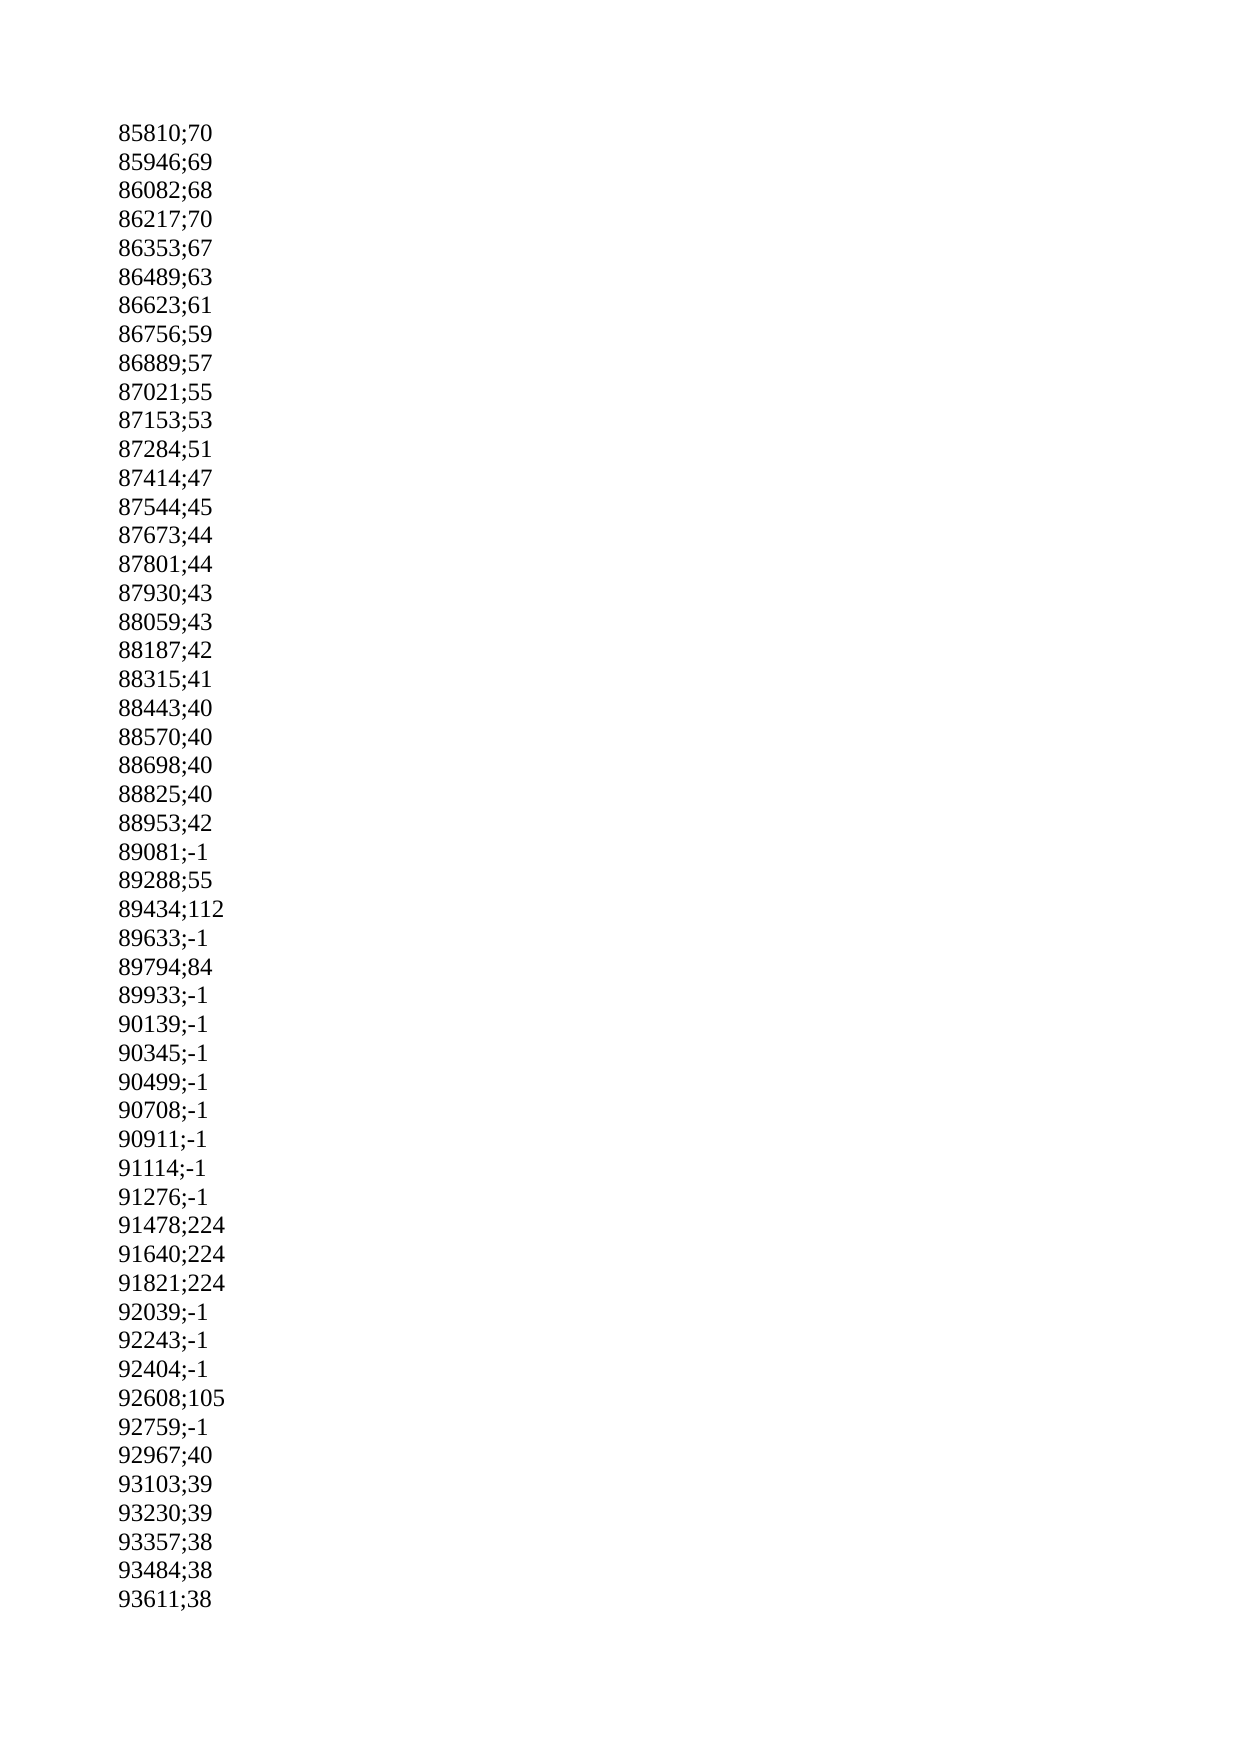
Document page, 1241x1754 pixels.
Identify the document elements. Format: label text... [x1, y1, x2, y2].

text 88187;42 [118, 636, 1122, 664]
text 92039;-1 [118, 1297, 1122, 1326]
text 87544;45 [118, 492, 1122, 521]
text 93611;38 [118, 1584, 1122, 1613]
text 87930;43 [118, 578, 1122, 607]
text 86489;63 [118, 262, 1122, 291]
text 87153;53 [118, 406, 1122, 434]
text 93357;38 [118, 1527, 1122, 1556]
text 88825;40 [118, 779, 1122, 808]
text 86623;61 [118, 291, 1122, 319]
text 87801;44 [118, 549, 1122, 578]
text 86217;70 [118, 204, 1122, 233]
text 91640;224 [118, 1239, 1122, 1268]
text 90708;-1 [118, 1096, 1122, 1124]
text 86889;57 [118, 348, 1122, 377]
text 92608;105 [118, 1383, 1122, 1412]
text 93484;38 [118, 1556, 1122, 1584]
text 88443;40 [118, 693, 1122, 722]
text 88698;40 [118, 751, 1122, 779]
text 88315;41 [118, 664, 1122, 693]
text 89794;84 [118, 952, 1122, 981]
text 90345;-1 [118, 1038, 1122, 1067]
text 89081;-1 [118, 837, 1122, 866]
text 89933;-1 [118, 981, 1122, 1009]
text 92404;-1 [118, 1354, 1122, 1383]
text 86353;67 [118, 233, 1122, 262]
text 92759;-1 [118, 1412, 1122, 1441]
text 88953;42 [118, 808, 1122, 837]
text 86756;59 [118, 319, 1122, 348]
text 89633;-1 [118, 923, 1122, 952]
text 87414;47 [118, 463, 1122, 492]
text 87284;51 [118, 434, 1122, 463]
text 93103;39 [118, 1469, 1122, 1498]
text 93230;39 [118, 1498, 1122, 1527]
text 90911;-1 [118, 1124, 1122, 1153]
text 90139;-1 [118, 1009, 1122, 1038]
text 85810;70 [118, 118, 1122, 147]
text 89288;55 [118, 866, 1122, 894]
text 88059;43 [118, 607, 1122, 636]
text 91276;-1 [118, 1182, 1122, 1211]
text 89434;112 [118, 894, 1122, 923]
text 85946;69 [118, 147, 1122, 176]
text 91821;224 [118, 1268, 1122, 1297]
text 88570;40 [118, 722, 1122, 751]
text 92967;40 [118, 1441, 1122, 1469]
text 90499;-1 [118, 1067, 1122, 1096]
text 91478;224 [118, 1211, 1122, 1239]
text 92243;-1 [118, 1326, 1122, 1354]
text 87021;55 [118, 377, 1122, 406]
text 87673;44 [118, 521, 1122, 549]
text 91114;-1 [118, 1153, 1122, 1182]
text 86082;68 [118, 176, 1122, 204]
